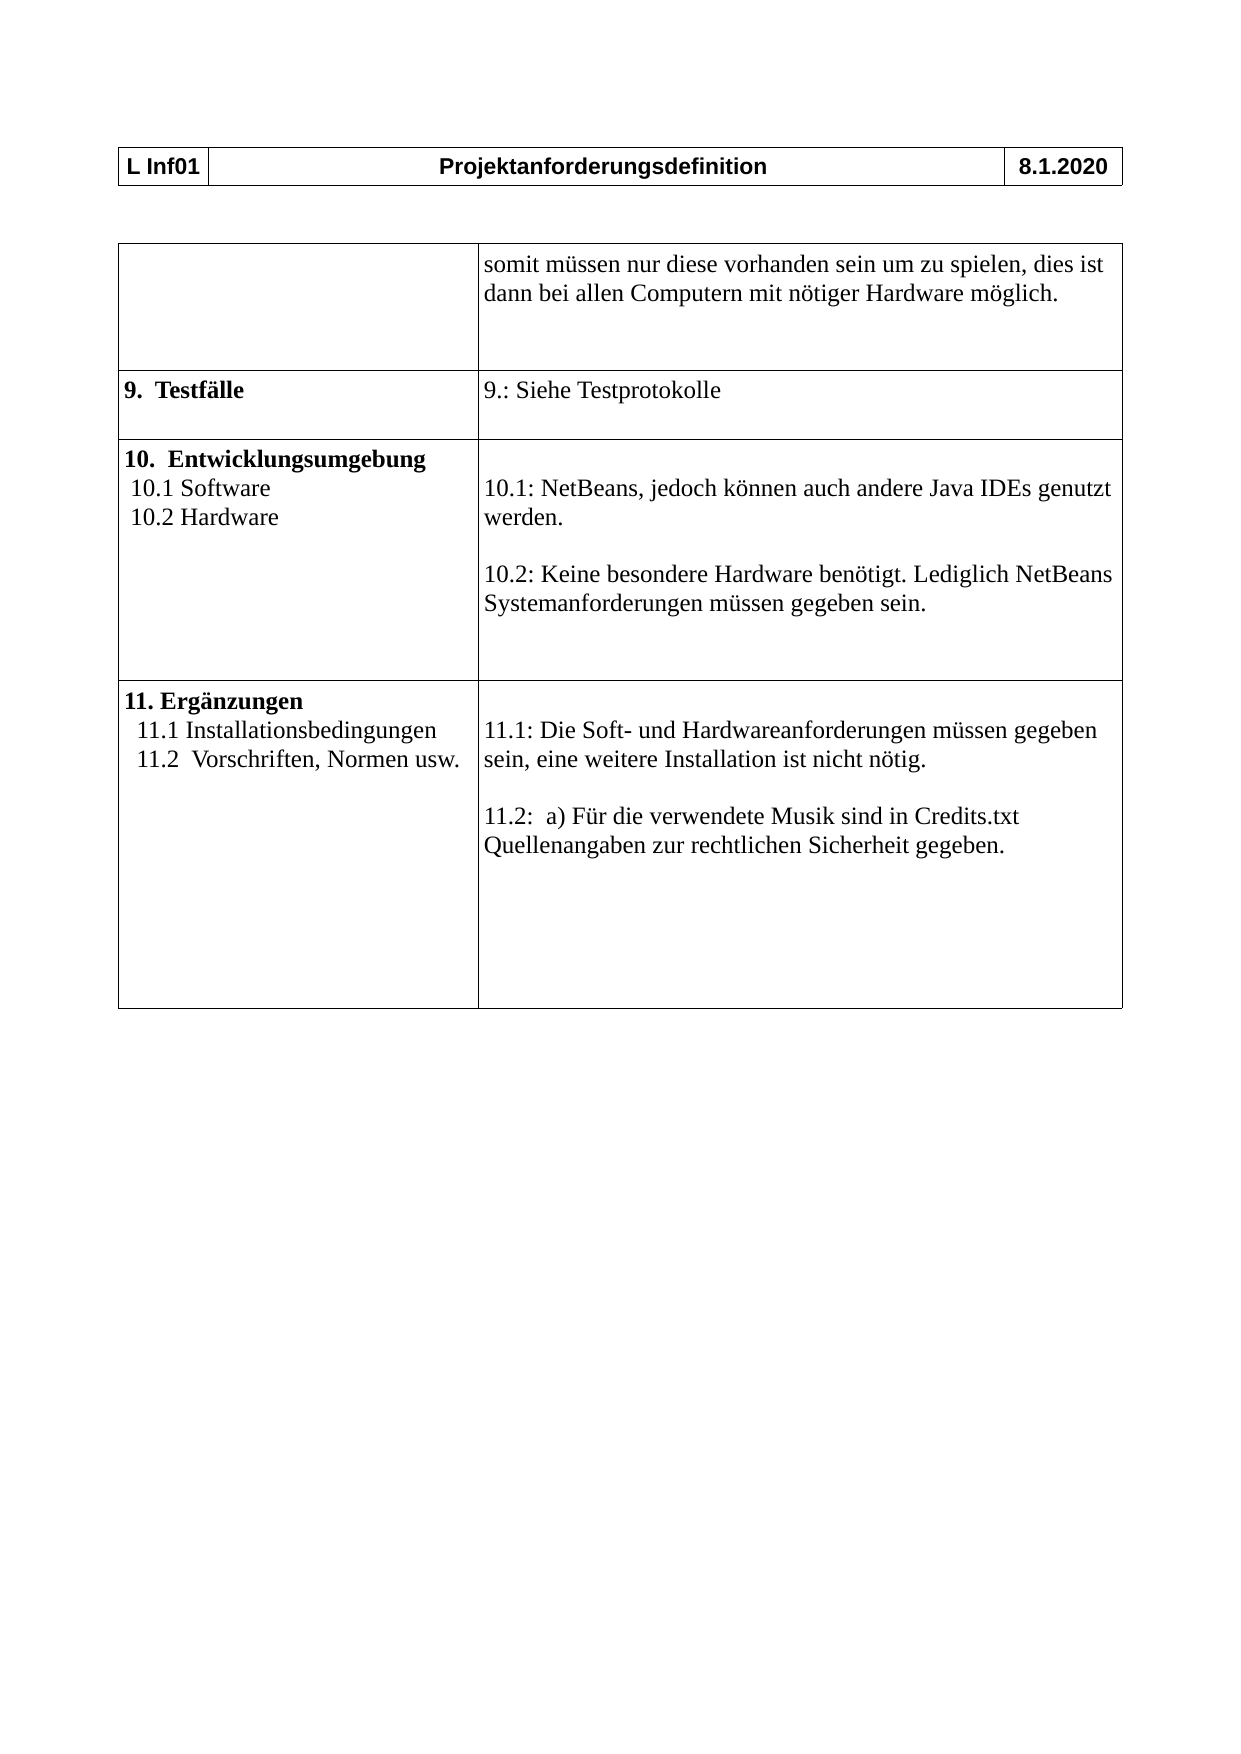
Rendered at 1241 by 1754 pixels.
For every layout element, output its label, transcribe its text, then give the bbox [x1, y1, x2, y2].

table_cell 10. Entwicklungsumgebung 10.1 Software 10.2 Hardware [119, 440, 478, 680]
table_cell 9. Testfälle [119, 371, 478, 439]
table_cell 11. Ergänzungen 11.1 Installationsbedingungen 11.2 Vorschriften, Normen usw. [119, 681, 478, 1008]
table_cell 9.: Siehe Testprotokolle [479, 371, 1122, 439]
table_cell 11.1: Die Soft- und Hardwareanforderungen müssen gegeben sein, eine weitere Installation ist nicht nötig. 11.2: a) Für die verwendete Musik sind in Credits.txt Quellenangaben zur rechtlichen Sicherheit gegeben. [479, 681, 1122, 1008]
table_cell somit müssen nur diese vorhanden sein um zu spielen, dies ist dann bei allen Computern mit nötiger Hardware möglich. [479, 244, 1122, 370]
table_cell [119, 244, 478, 370]
table_cell 10.1: NetBeans, jedoch können auch andere Java IDEs genutzt werden. 10.2: Keine besondere Hardware benötigt. Lediglich NetBeans Systemanforderungen müssen gegeben sein. [479, 440, 1122, 680]
